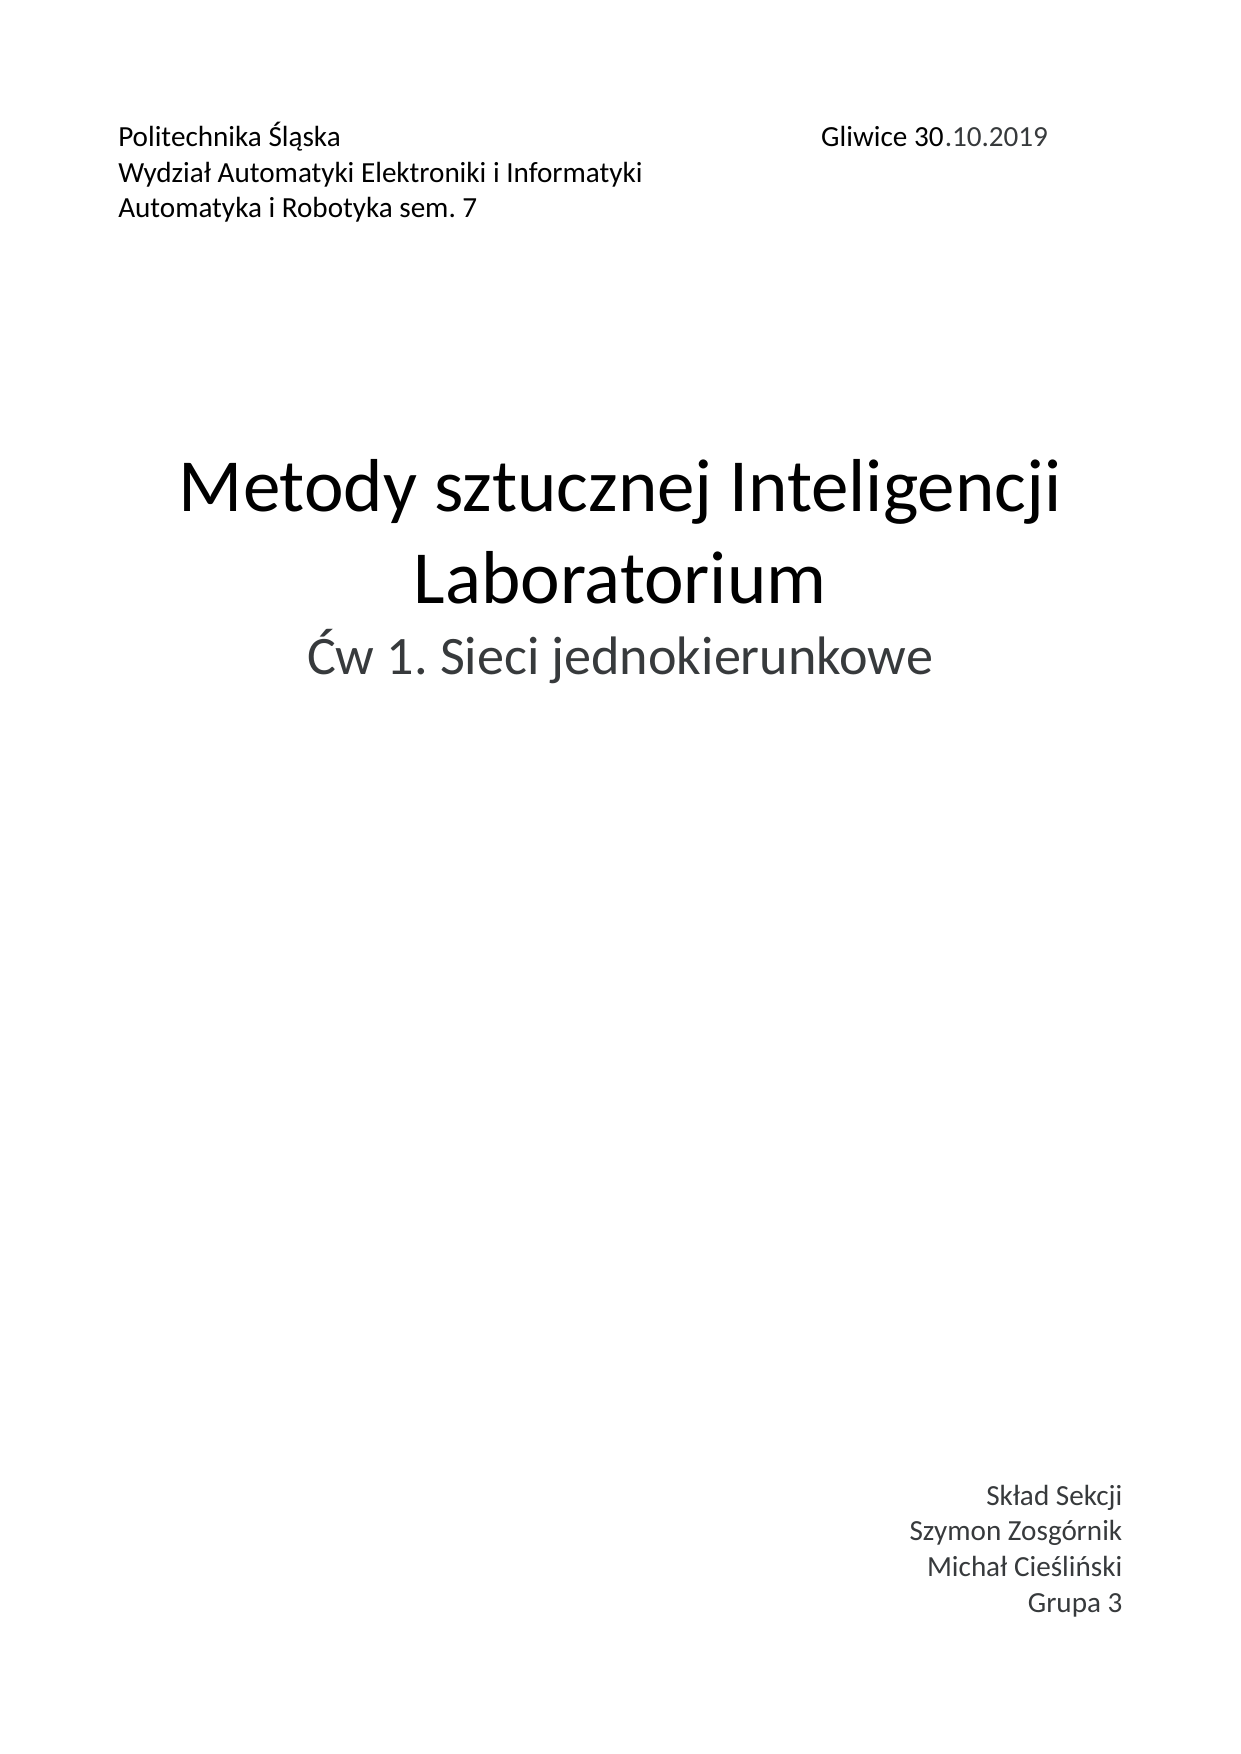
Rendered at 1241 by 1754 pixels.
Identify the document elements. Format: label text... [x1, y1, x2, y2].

text Skład Sekcji [118, 1477, 1122, 1512]
text Politechnika Śląska Gliwice 30.10.2019 [118, 118, 1122, 154]
text Laboratorium [118, 530, 1122, 622]
text Szymon Zosgórnik [118, 1512, 1122, 1548]
text Grupa 3 [118, 1584, 1122, 1619]
text Metody sztucznej Inteligencji [118, 439, 1122, 530]
text Automatyka i Robotyka sem. 7 [118, 189, 1122, 225]
text Wydział Automatyki Elektroniki i Informatyki [118, 154, 1122, 189]
text Ćw 1. Sieci jednokierunkowe [118, 622, 1122, 688]
text Michał Cieśliński [118, 1548, 1122, 1584]
